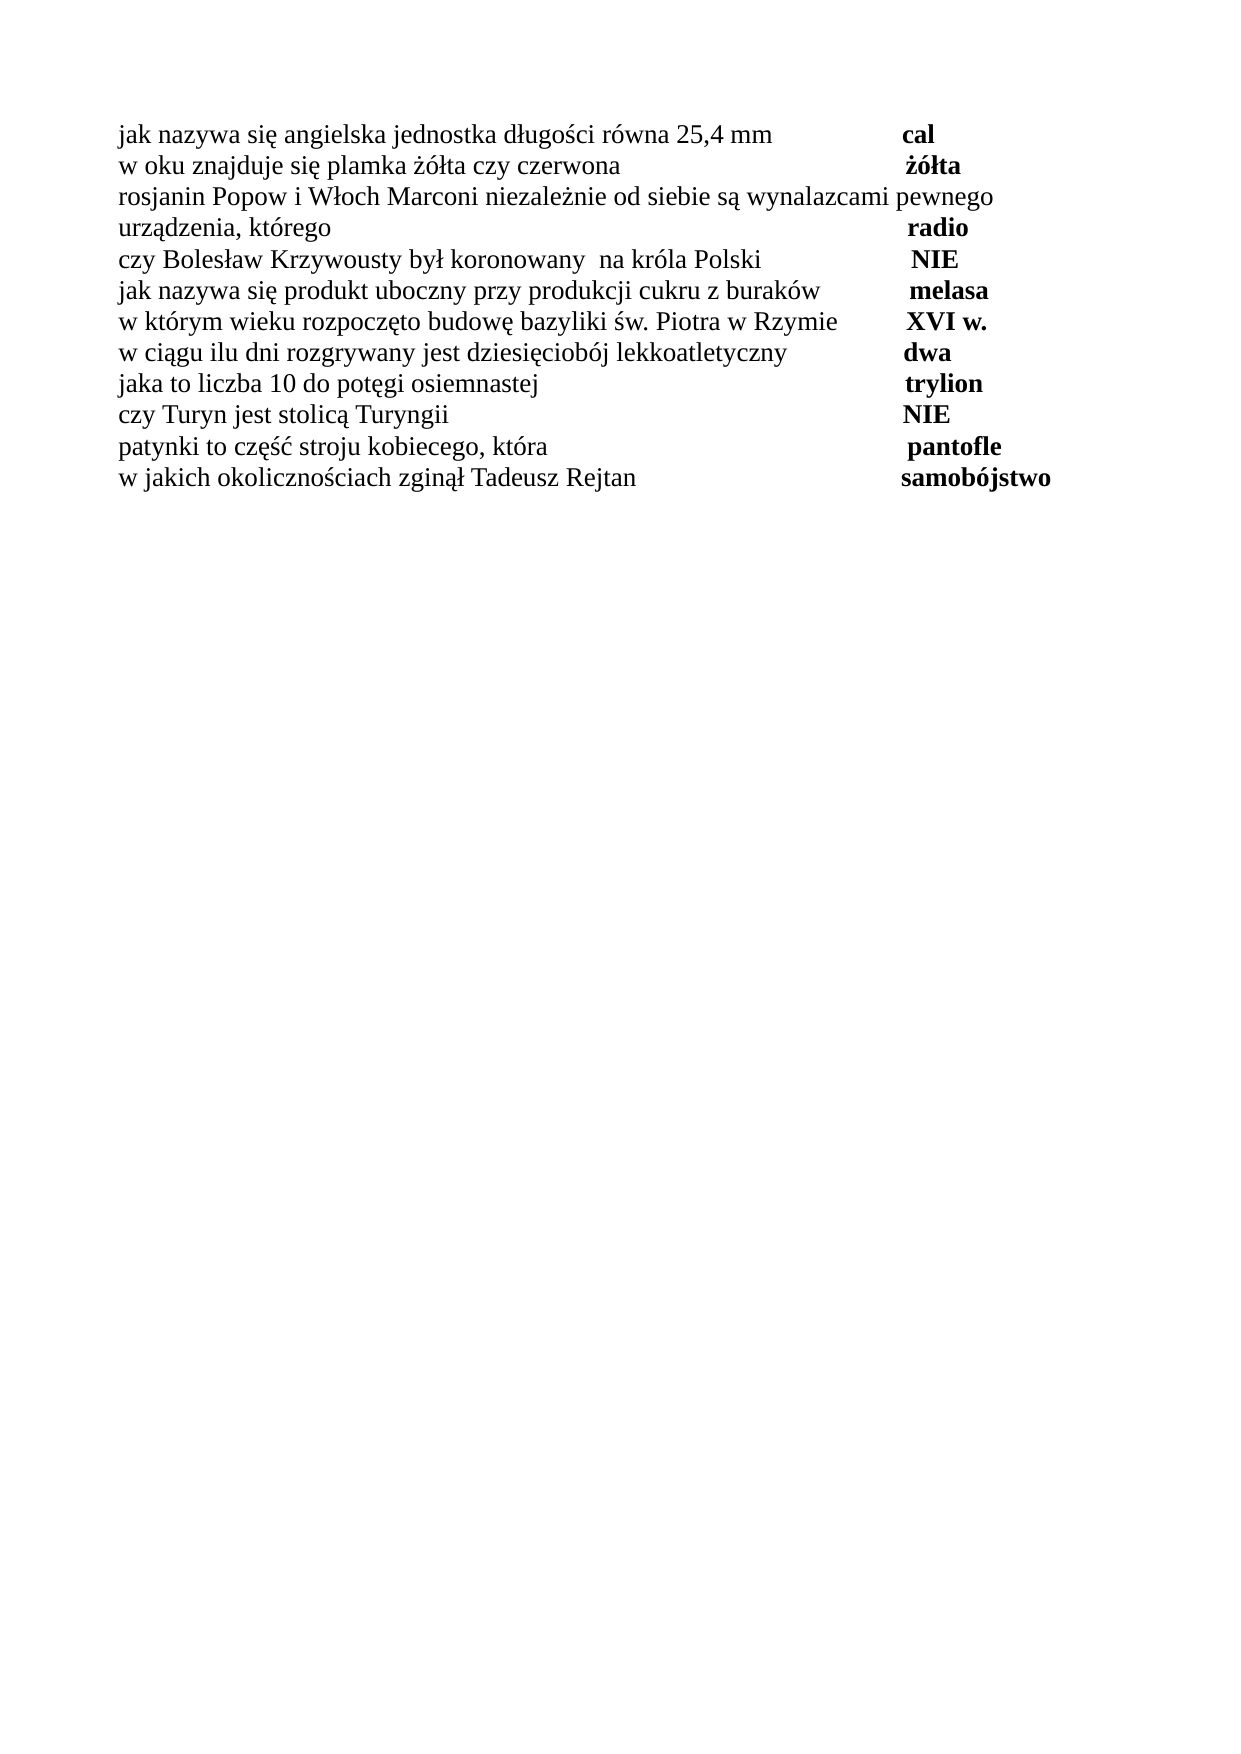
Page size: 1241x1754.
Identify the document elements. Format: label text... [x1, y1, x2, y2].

text w którym wieku rozpoczęto budowę bazyliki św. Piotra w Rzymie XVI w. [118, 305, 1122, 336]
text jak nazywa się produkt uboczny przy produkcji cukru z buraków melasa [118, 274, 1122, 305]
text czy Turyn jest stolicą Turyngii NIE [118, 398, 1122, 429]
text jaka to liczba 10 do potęgi osiemnastej trylion [118, 367, 1122, 398]
text czy Bolesław Krzywousty był koronowany na króla Polski NIE [118, 243, 1122, 274]
text patynki to część stroju kobiecego, która pantofle [118, 429, 1122, 461]
text w jakich okolicznościach zginął Tadeusz Rejtan samobójstwo [118, 461, 1122, 492]
text w oku znajduje się plamka żółta czy czerwona żółta [118, 149, 1122, 180]
text jak nazywa się angielska jednostka długości równa 25,4 mm cal [118, 118, 1122, 149]
text rosjanin Popow i Włoch Marconi niezależnie od siebie są wynalazcami pewnego urządzenia, którego radio [118, 180, 1122, 243]
text w ciągu ilu dni rozgrywany jest dziesięciobój lekkoatletyczny dwa [118, 336, 1122, 367]
